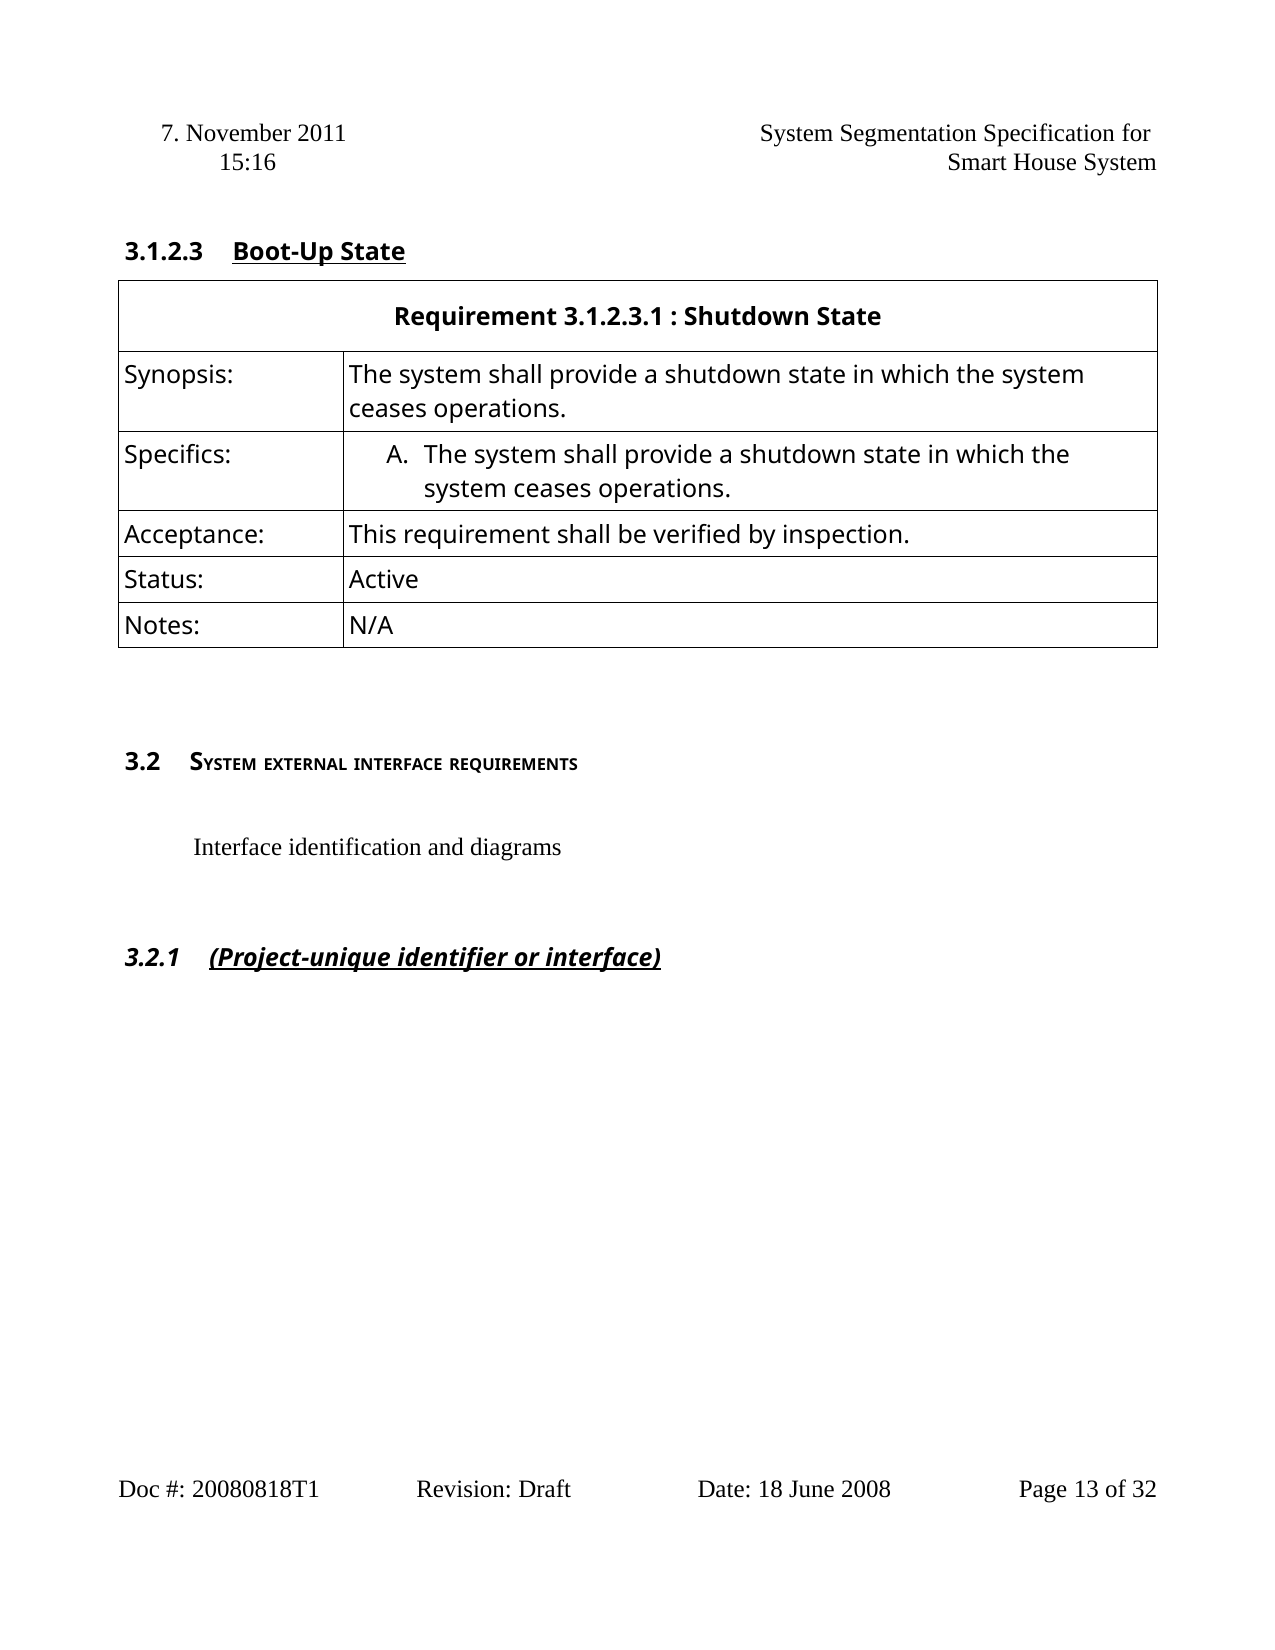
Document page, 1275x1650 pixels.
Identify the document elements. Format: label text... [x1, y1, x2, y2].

text Interface identification and diagrams [118, 832, 1157, 861]
table_cell The system shall provide a shutdown state in which the system ceases operations. [344, 352, 1157, 431]
table_cell Active [344, 557, 1157, 602]
subtitle (Project-unique identifier or interface) [118, 939, 1157, 973]
table_cell Synopsis: [119, 352, 343, 431]
subtitle System external interface requirements [118, 744, 1157, 778]
table_cell Notes: [119, 603, 343, 647]
table_cell N/A [344, 603, 1157, 647]
table_cell The system shall provide a shutdown state in which the system ceases operations. [344, 432, 1157, 510]
table_cell Acceptance: [119, 511, 343, 556]
table_header Requirement 3.1.2.3.1 : Shutdown State [119, 281, 1157, 351]
table_cell Status: [119, 557, 343, 602]
table_cell Specifics: [119, 432, 343, 510]
subtitle Boot-Up State [118, 234, 1157, 268]
table_cell This requirement shall be verified by inspection. [344, 511, 1157, 556]
